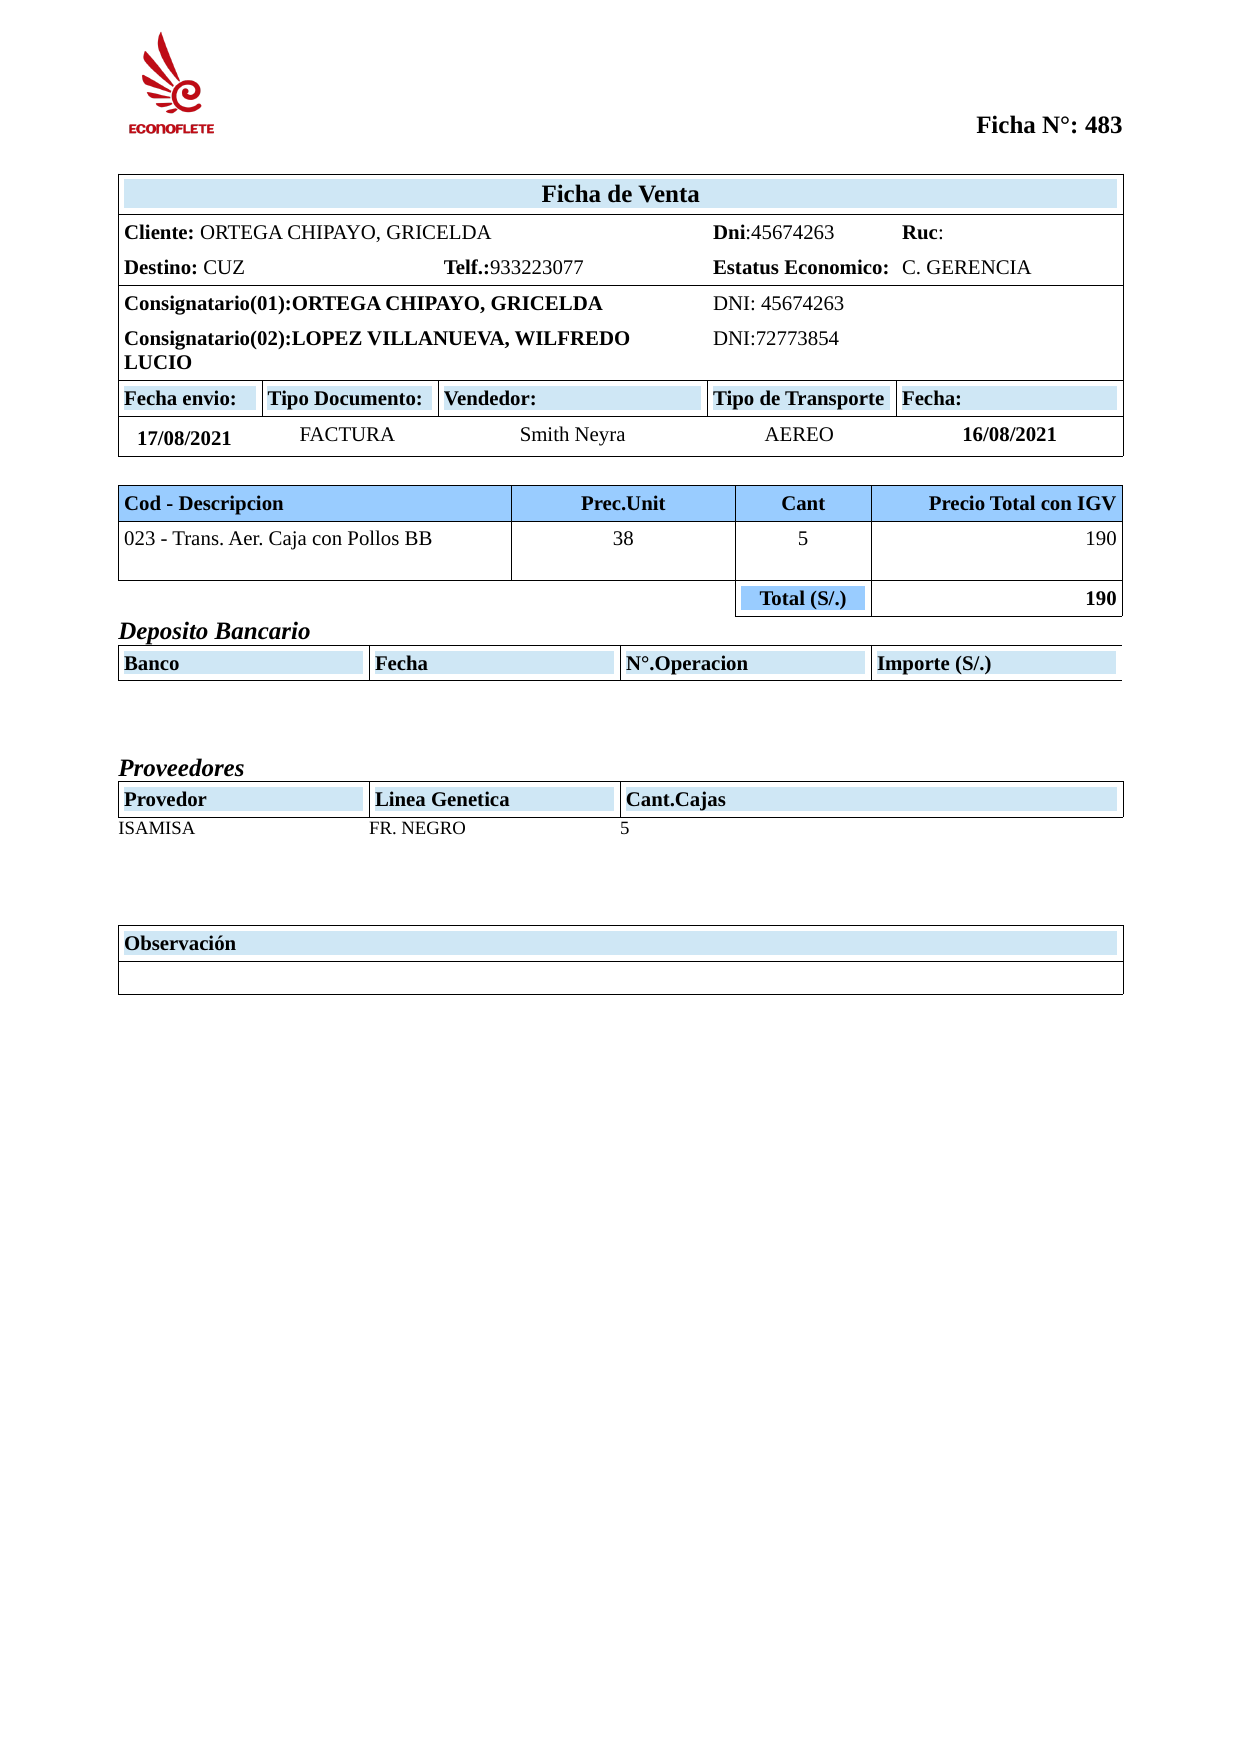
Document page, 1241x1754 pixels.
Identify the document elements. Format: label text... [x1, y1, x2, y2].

table_cell [871, 729, 1122, 753]
table_cell 17/08/2021 [119, 417, 262, 456]
table_cell [118, 860, 369, 882]
table_header Importe (S/.) [872, 646, 1122, 680]
table_cell [620, 860, 1123, 882]
table_cell [118, 581, 511, 616]
table_header Cod - Descripcion [119, 486, 511, 521]
table_cell 38 [512, 522, 735, 580]
table_cell [871, 681, 1122, 704]
table_cell FACTURA [262, 417, 438, 456]
table_cell Fecha: [897, 381, 1123, 416]
table_cell [118, 705, 369, 728]
table_cell [620, 705, 871, 728]
text Deposito Bancario [118, 616, 1122, 645]
table_cell 023 - Trans. Aer. Caja con Pollos BB [119, 522, 511, 580]
table_cell [871, 705, 1122, 728]
table_cell [118, 729, 369, 753]
table_cell Fecha envio: [119, 381, 262, 416]
table_cell AEREO [707, 417, 896, 456]
table_cell [620, 903, 1123, 925]
table_cell [511, 581, 735, 616]
table_cell Total (S/.) [736, 581, 871, 616]
table_cell ISAMISA [118, 818, 369, 839]
table_header Linea Genetica [370, 782, 620, 817]
table_cell [119, 962, 1123, 994]
table_cell 5 [736, 522, 871, 580]
table_cell Dni:45674263 [707, 215, 896, 249]
table_cell Tipo Documento: [263, 381, 438, 416]
table_cell [369, 705, 620, 728]
table_cell Cliente: ORTEGA CHIPAYO, GRICELDA [119, 215, 707, 249]
table_cell [118, 903, 369, 925]
table_cell Smith Neyra [438, 417, 707, 456]
table_header Cant.Cajas [621, 782, 1123, 817]
table_cell [118, 839, 369, 860]
table_header Observación [119, 926, 1123, 961]
table_header N°.Operacion [621, 646, 871, 680]
table_cell C. GERENCIA [896, 249, 1123, 285]
table_cell Telf.:933223077 [438, 249, 707, 285]
table_header Cant [736, 486, 871, 521]
table_cell Consignatario(01):ORTEGA CHIPAYO, GRICELDA [119, 286, 707, 321]
table_cell Destino: CUZ [119, 249, 438, 285]
table_cell Estatus Economico: [707, 249, 896, 285]
table_cell 190 [872, 581, 1122, 616]
table_cell Tipo de Transporte [708, 381, 896, 416]
table_header Fecha [370, 646, 620, 680]
table_cell DNI:72773854 [707, 321, 1123, 380]
table_cell 5 [620, 818, 1123, 839]
table_cell [620, 839, 1123, 860]
table_cell [118, 681, 369, 704]
table_cell DNI: 45674263 [707, 286, 1123, 321]
table_cell FR. NEGRO [369, 818, 620, 839]
table_cell [369, 882, 620, 903]
table_header Ficha de Venta [119, 175, 1123, 214]
table_cell Vendedor: [439, 381, 707, 416]
table_header Banco [119, 646, 369, 680]
table_cell Ruc: [896, 215, 1123, 249]
table_cell 190 [872, 522, 1122, 580]
table_cell Consignatario(02):LOPEZ VILLANUEVA, WILFREDO LUCIO [119, 321, 707, 380]
table_cell [620, 729, 871, 753]
table_cell [369, 903, 620, 925]
table_cell [369, 729, 620, 753]
text Proveedores [118, 753, 1122, 781]
table_cell [369, 860, 620, 882]
table_cell 16/08/2021 [896, 417, 1123, 456]
table_cell [620, 681, 871, 704]
table_cell [118, 882, 369, 903]
picture [118, 31, 225, 134]
table_header Provedor [119, 782, 369, 817]
table_cell [369, 681, 620, 704]
table_cell [620, 882, 1123, 903]
table_header Precio Total con IGV [872, 486, 1122, 521]
table_cell [369, 839, 620, 860]
table_header Prec.Unit [512, 486, 735, 521]
